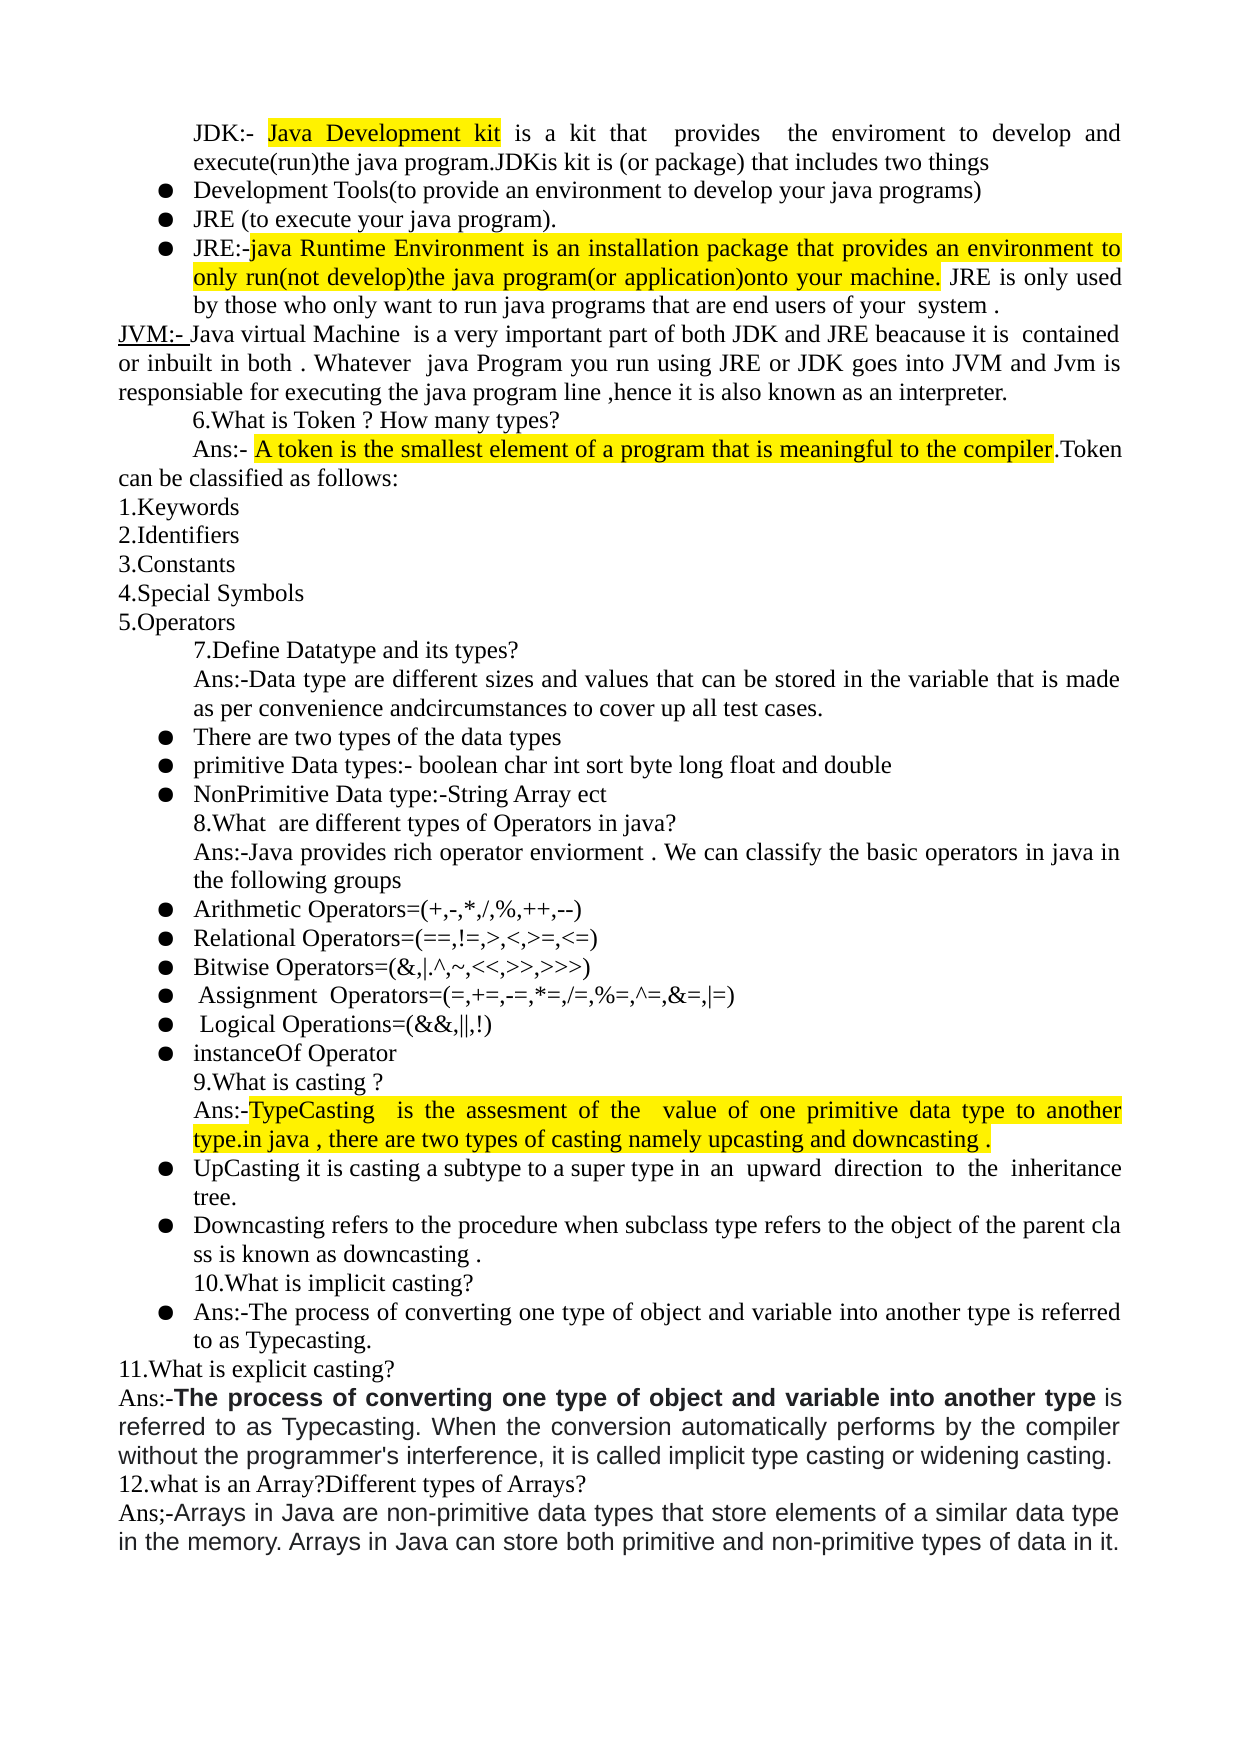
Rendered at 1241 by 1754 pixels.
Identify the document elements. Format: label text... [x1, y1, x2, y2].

list Development Tools(to provide an environment to develop your java programs) [156, 176, 1122, 204]
list Arithmetic Operators=(+,-,*,/,%,++,--) [156, 894, 1122, 923]
list 7.Define Datatype and its types? [156, 636, 1122, 664]
text 4.Special Symbols [118, 578, 1122, 607]
list Logical Operations=(&&,||,!) [156, 1009, 1122, 1038]
text 5.Operators [118, 607, 1122, 636]
list Bitwise Operators=(&,|.^,~,<<,>>,>>>) [156, 952, 1122, 981]
text Ans:- A token is the smallest element of a program that is meaningful to the compiler.Token can be classified as follows: [118, 434, 1122, 492]
list UpCasting it is casting a subtype to a super type in an upward direction to the inheritance tree. [156, 1153, 1122, 1211]
list There are two types of the data types [156, 722, 1122, 751]
text 12.what is an Array?Different types of Arrays? [118, 1469, 1122, 1498]
list Ans:-The process of converting one type of object and variable into another type is referred to as Typecasting. [156, 1297, 1122, 1354]
list Assignment Operators=(=,+=,-=,*=,/=,%=,^=,&=,|=) [156, 981, 1122, 1009]
list 10.What is implicit casting? [156, 1268, 1122, 1297]
text JVM:- Java virtual Machine is a very important part of both JDK and JRE beacause it is contained or inbuilt in both . Whatever java Program you run using JRE or JDK goes into JVM and Jvm is responsiable for executing the java program line ,hence it is also known as an interpreter. [118, 319, 1122, 406]
list 8.What are different types of Operators in java? [156, 808, 1122, 837]
text Ans;-Arrays in Java are non-primitive data types that store elements of a similar data type in the memory. Arrays in Java can store both primitive and non-primitive types of data in it. [118, 1498, 1122, 1556]
list JRE:-java Runtime Environment is an installation package that provides an environment to only run(not develop)the java program(or application)onto your machine. JRE is only used by those who only want to run java programs that are end users of your system . [156, 233, 1122, 319]
list primitive Data types:- boolean char int sort byte long float and double [156, 751, 1122, 779]
list Ans:-Data type are different sizes and values that can be stored in the variable that is made as per convenience andcircumstances to cover up all test cases. [156, 664, 1122, 722]
list Ans:-TypeCasting is the assesment of the value of one primitive data type to another type.in java , there are two types of casting namely upcasting and downcasting . [156, 1096, 1122, 1153]
list JRE (to execute your java program). [156, 204, 1122, 233]
text 11.What is explicit casting? [118, 1354, 1122, 1383]
text 2.Identifiers [118, 521, 1122, 549]
text Ans:-The process of converting one type of object and variable into another type is referred to as Typecasting. When the conversion automatically performs by the compiler without the programmer's interference, it is called implicit type casting or widening casting. [118, 1383, 1122, 1469]
list 9.What is casting ? [156, 1067, 1122, 1096]
text 6.What is Token ? How many types? [118, 406, 1122, 434]
list Downcasting refers to the procedure when subclass type refers to the object of the parent cla ss is known as downcasting . [156, 1211, 1122, 1268]
list NonPrimitive Data type:-String Array ect [156, 779, 1122, 808]
list instanceOf Operator [156, 1038, 1122, 1067]
text 3.Constants [118, 549, 1122, 578]
list JDK:- Java Development kit is a kit that provides the enviroment to develop and execute(run)the java program.JDKis kit is (or package) that includes two things [156, 118, 1122, 176]
text 1.Keywords [118, 492, 1122, 521]
list Relational Operators=(==,!=,>,<,>=,<=) [156, 923, 1122, 952]
list Ans:-Java provides rich operator enviorment . We can classify the basic operators in java in the following groups [156, 837, 1122, 894]
